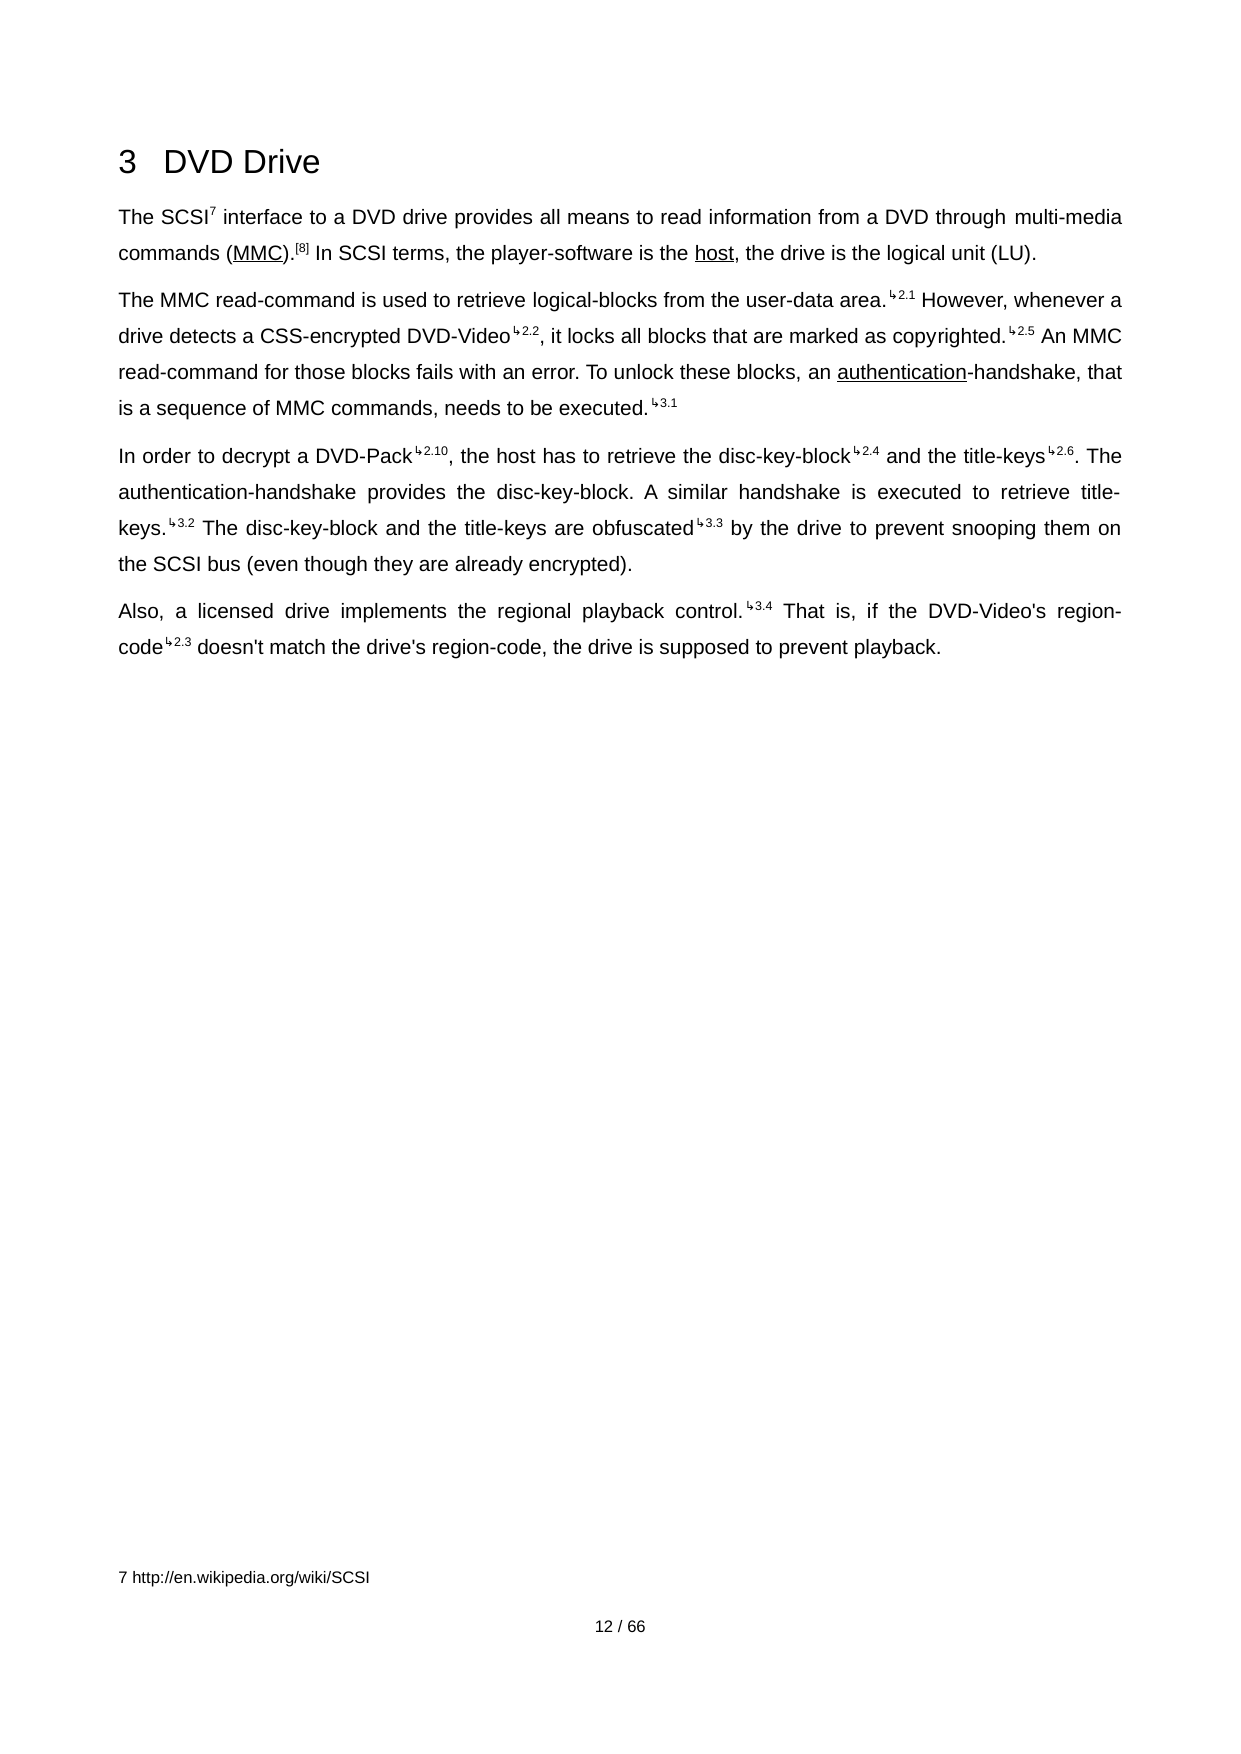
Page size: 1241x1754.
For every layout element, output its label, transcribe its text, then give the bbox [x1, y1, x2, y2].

subtitle DVD Drive [118, 142, 1122, 181]
text The MMC read-command is used to retrieve logical-blocks from the user-data area.↳2.1 However, whenever a drive detects a CSS-encrypted DVD-Video↳2.2, it locks all blocks that are marked as copy­righted.↳2.5 An MMC read-com­mand for those blocks fails with an error. To unlock these blocks, an authentication-handshake, that is a sequence of MMC commands, needs to be executed.↳3.1 [118, 288, 1122, 420]
text http://en.wikipedia.org/wiki/SCSI [118, 1568, 1122, 1587]
text Also, a licensed drive implements the regional playback control.↳3.4 That is, if the DVD-Video's region-code↳2.3 doesn't match the drive's region-code, the drive is supposed to prevent playback. [118, 599, 1122, 659]
text In order to decrypt a DVD-Pack↳2.10, the host has to retrieve the disc-key-block↳2.4 and the title-keys↳2.6. The authentication-handshake provides the disc-key-block. A similar handshake is executed to retrieve title-keys.↳3.2 The disc-key-block and the title-keys are obfuscated↳3.3 by the drive to prevent snooping them on the SCSI bus (even though they are already encrypted). [118, 444, 1122, 575]
text The SCSI interface to a DVD drive provides all means to read information from a DVD through multi-media commands (MMC).[8] In SCSI terms, the player-software is the host, the drive is the logical unit (LU). [118, 204, 1122, 264]
